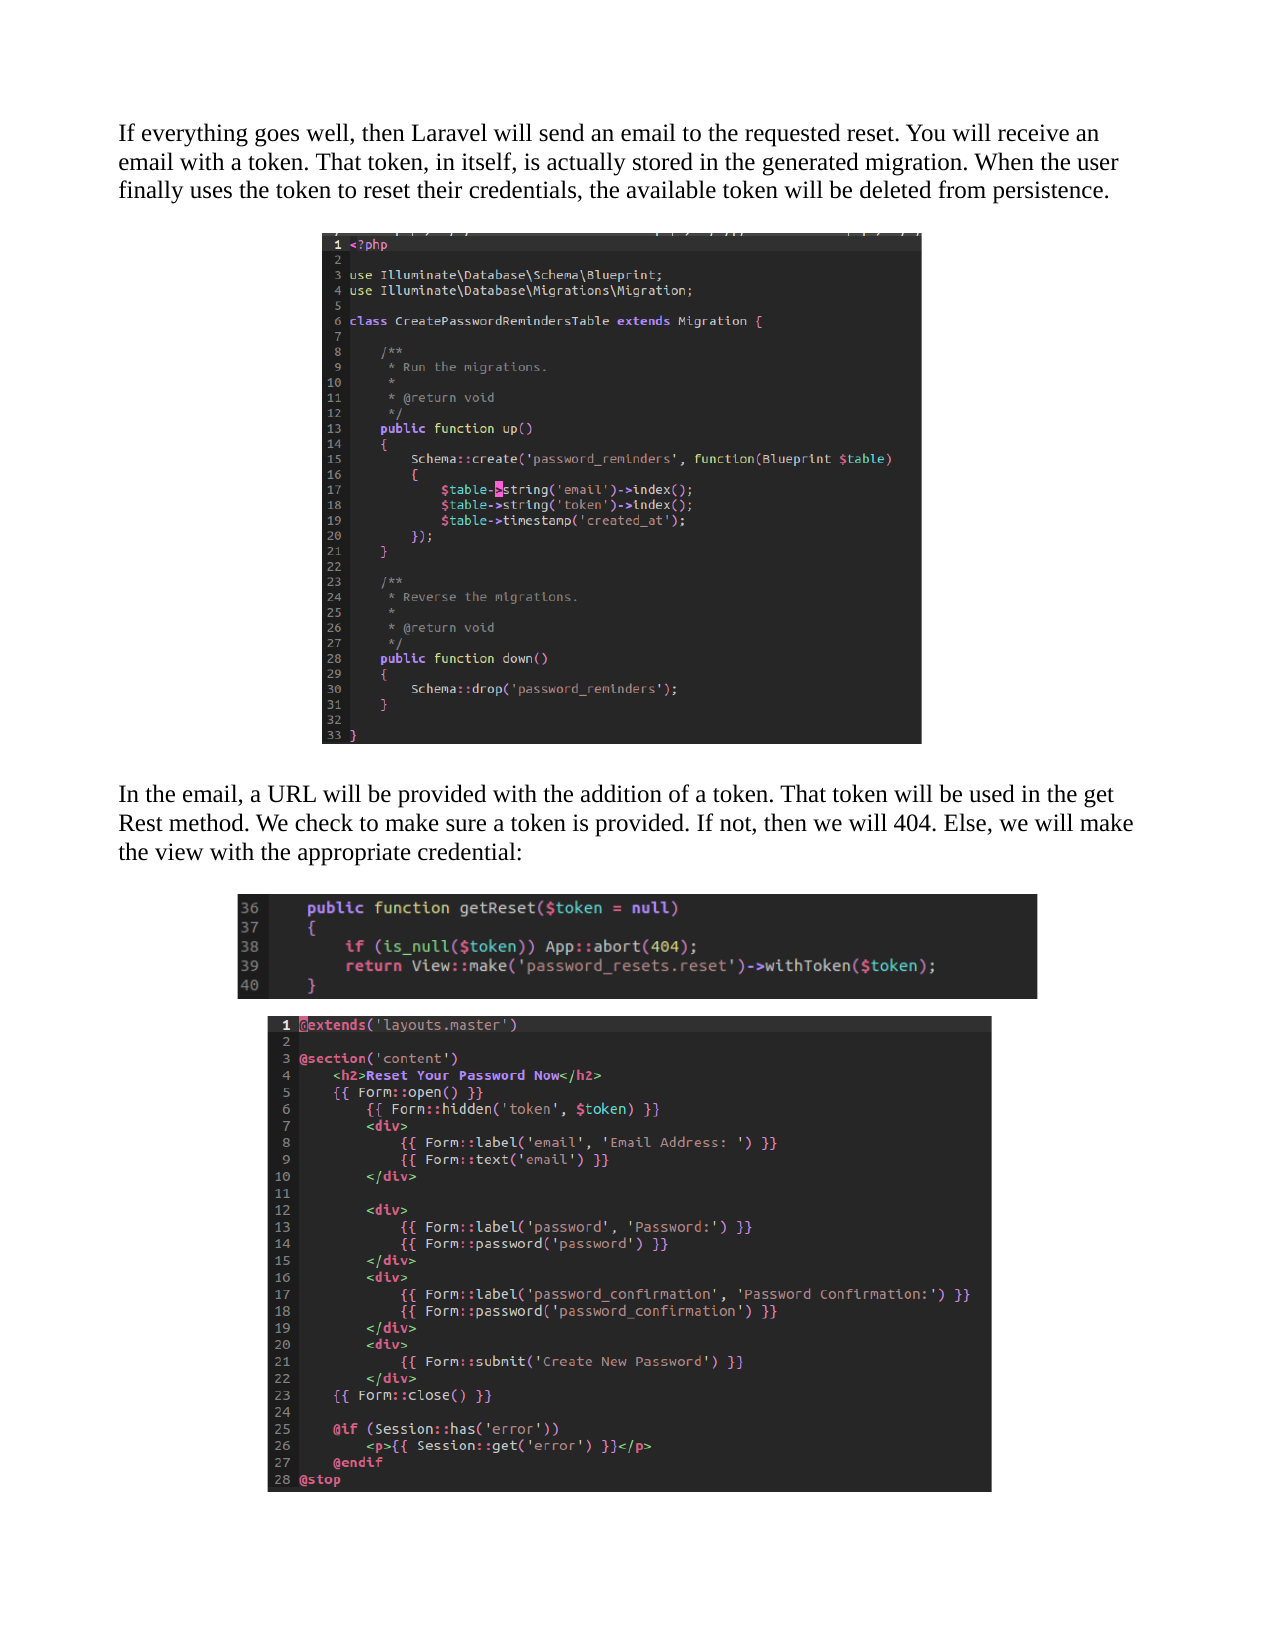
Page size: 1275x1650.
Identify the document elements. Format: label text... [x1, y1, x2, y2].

text In the email, a URL will be provided with the addition of a token. That token will be used in the get Rest method. We check to make sure a token is provided. If not, then we will 404. Else, we will make the view with the appropriate credential: [118, 779, 1157, 866]
text If everything goes well, then Laravel will send an email to the requested reset. You will receive an email with a token. That token, in itself, is actually stored in the generated migration. When the user finally uses the token to reset their credentials, the available token will be deleted from persistence. [118, 118, 1157, 204]
picture [267, 1016, 992, 1492]
picture [237, 894, 1038, 999]
picture [322, 233, 922, 744]
